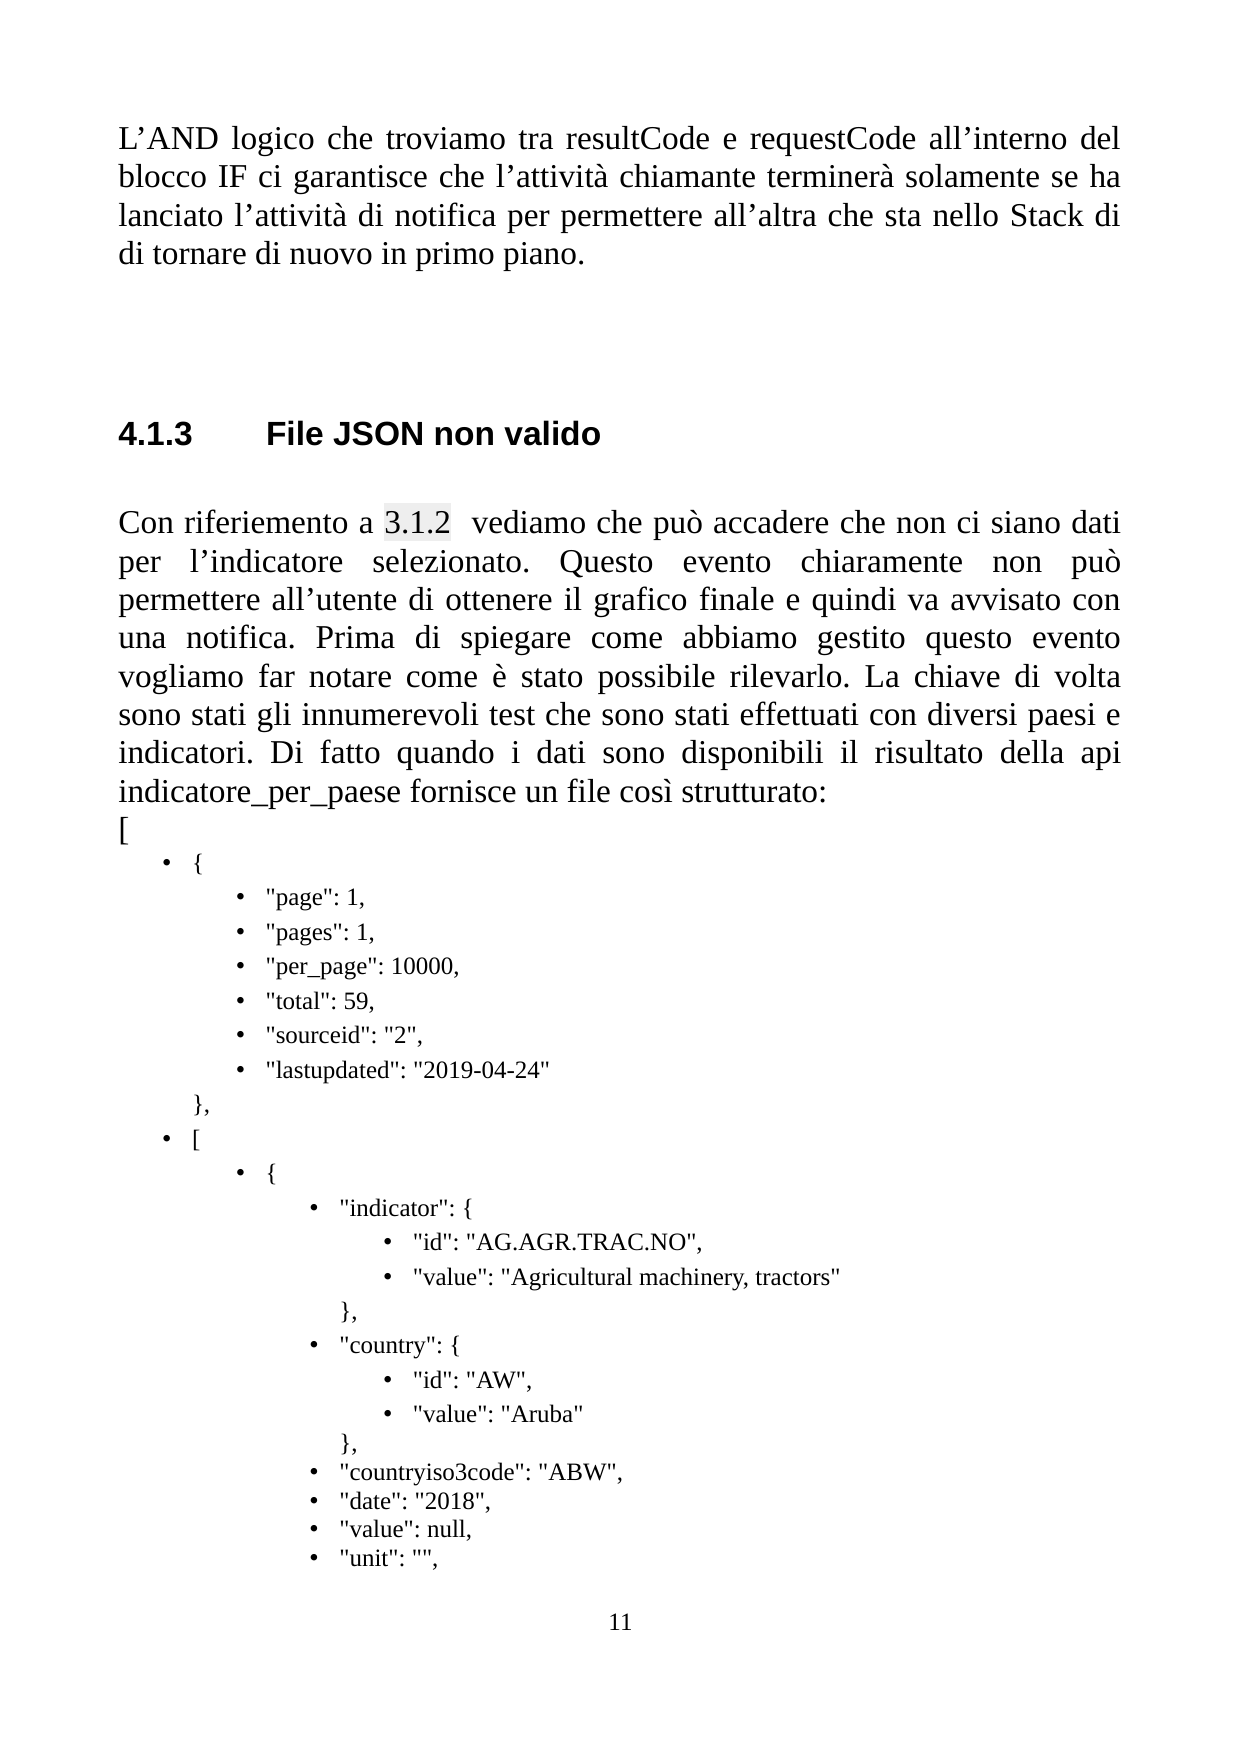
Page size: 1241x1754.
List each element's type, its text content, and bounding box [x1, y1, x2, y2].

list { [236, 1158, 1122, 1187]
list "total": 59, [236, 986, 1122, 1014]
list "value": "Agricultural machinery, tractors" [383, 1262, 1122, 1290]
subtitle 4.1.3 File JSON non valido [118, 413, 1122, 452]
list "sourceid": "2", [236, 1020, 1122, 1049]
text L’AND logico che troviamo tra resultCode e requestCode all’interno del blocco IF ci garantisce che l’attività chiamante terminerà solamente se ha lanciato l’attività di notifica per permettere all’altra che sta nello Stack di di tornare di nuovo in primo piano. [118, 118, 1122, 271]
list "value": null, [309, 1514, 1122, 1543]
text Con riferiemento a 3.1.2 vediamo che può accadere che non ci siano dati per l’indicatore selezionato. Questo evento chiaramente non può permettere all’utente di ottenere il grafico finale e quindi va avvisato con una notifica. Prima di spiegare come abbiamo gestito questo evento vogliamo far notare come è stato possibile rilevarlo. La chiave di volta sono stati gli innumerevoli test che sono stati effettuati con diversi paesi e indicatori. Di fatto quando i dati sono disponibili il risultato della api indicatore_per_paese fornisce un file così strutturato: [118, 503, 1122, 809]
list "unit": "", [309, 1543, 1122, 1572]
text [ [118, 809, 1122, 848]
list "country": { [309, 1331, 1122, 1359]
list "value": "Aruba" [383, 1399, 1122, 1428]
list [ [162, 1124, 1122, 1152]
list "id": "AW", [383, 1365, 1122, 1394]
list "indicator": { [309, 1193, 1122, 1221]
list }, [309, 1428, 1122, 1457]
list "date": "2018", [309, 1486, 1122, 1514]
list }, [162, 1089, 1122, 1118]
list }, [309, 1296, 1122, 1325]
list { [162, 848, 1122, 877]
list "countryiso3code": "ABW", [309, 1457, 1122, 1486]
list "id": "AG.AGR.TRAC.NO", [383, 1227, 1122, 1256]
list "page": 1, [236, 882, 1122, 911]
list "lastupdated": "2019-04-24" [236, 1055, 1122, 1083]
list "pages": 1, [236, 917, 1122, 946]
list "per_page": 10000, [236, 951, 1122, 980]
